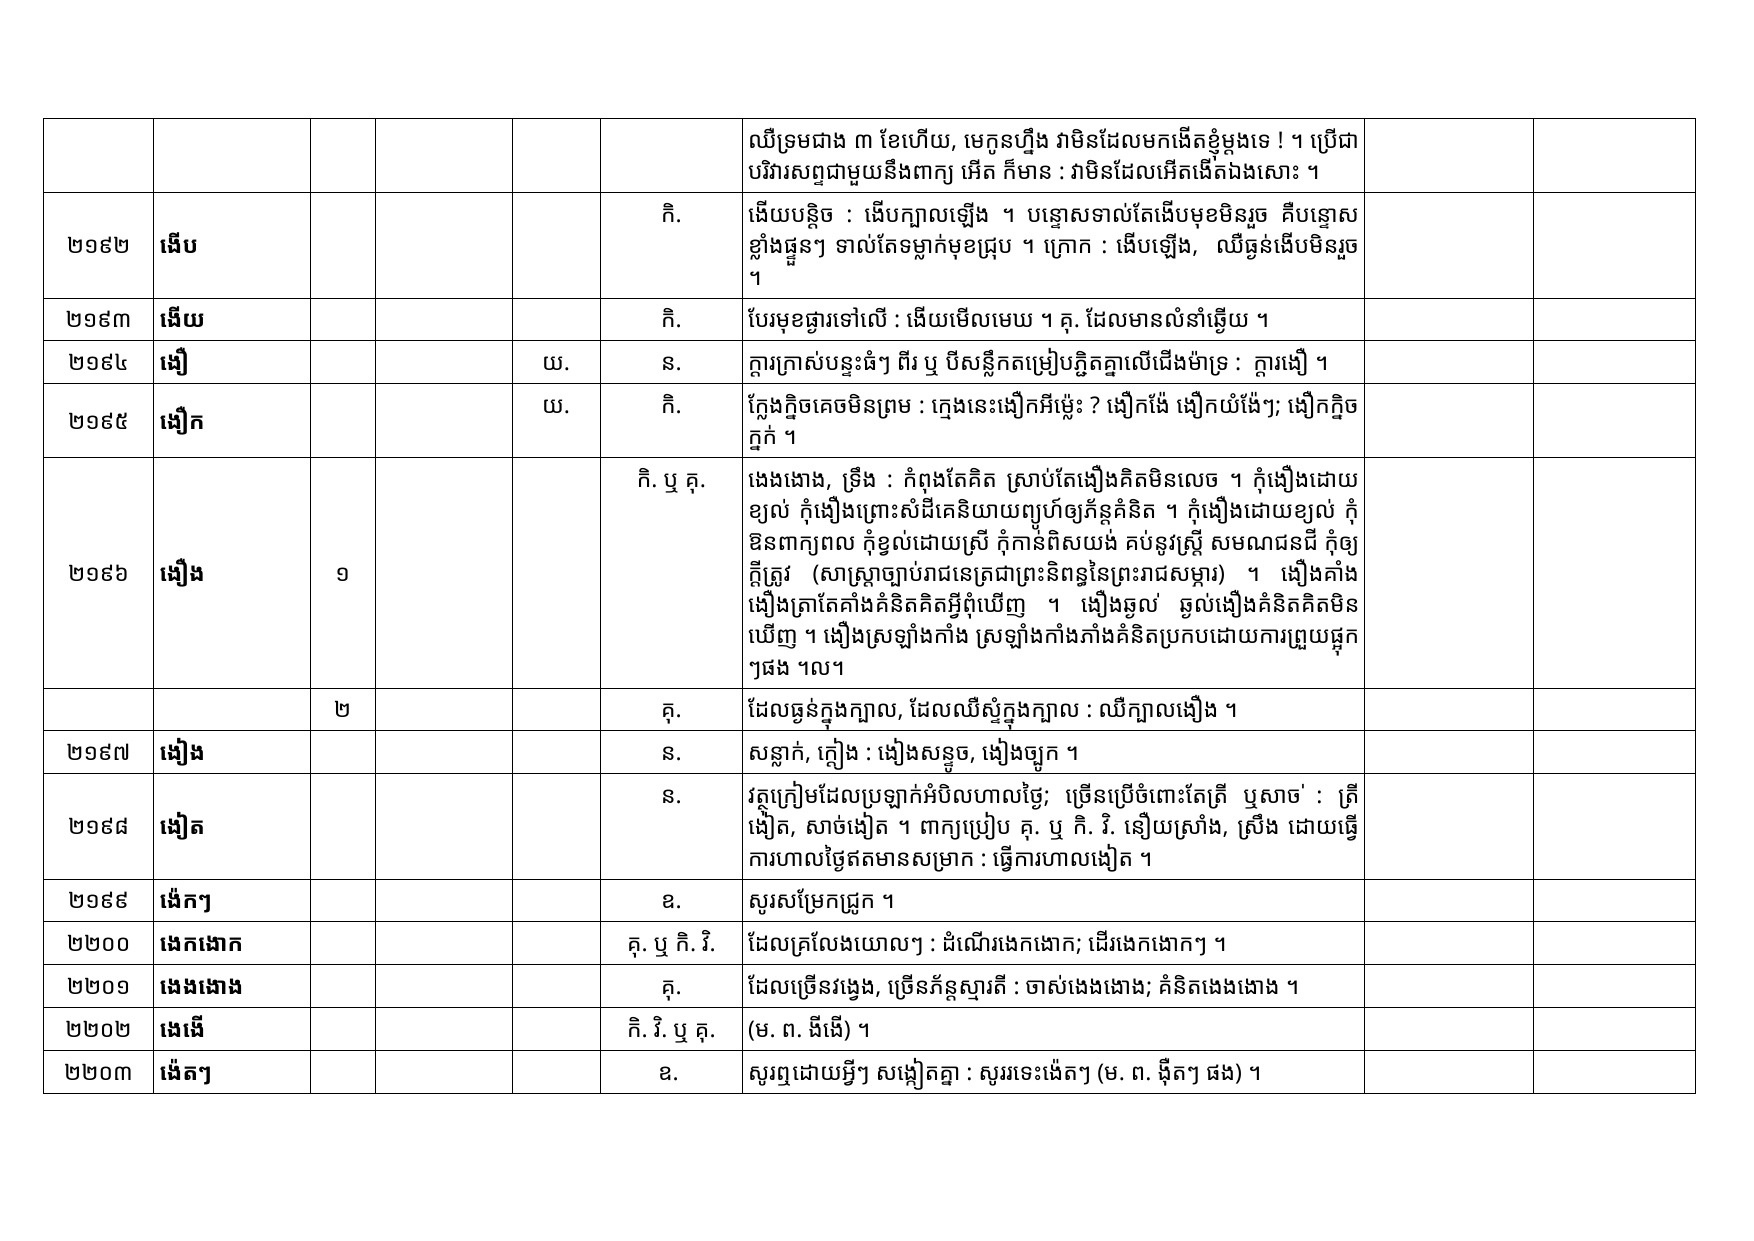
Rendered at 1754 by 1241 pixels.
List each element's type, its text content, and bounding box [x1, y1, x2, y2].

table_cell ២១៩៩ [44, 880, 153, 921]
table_cell ឈឺ​ទ្រម​ជាង ៣ ខែ​ហើយ, មេ​កូន​ហ្នឹង វា​មិន​ដែល​មក​ងើត​ខ្ញុំ​ម្ដង​ទេ ! ។ ប្រើ​ជា​បរិវារ​សព្ទ​ជា​មួយ​នឹង​ពាក្យ​ អើត ក៏​មាន : វា​មិន​ដែល​អើត​ងើត​ឯង​សោះ ។ [743, 119, 1364, 192]
table_cell [311, 384, 375, 457]
table_cell [311, 731, 375, 773]
table_cell [376, 689, 512, 730]
table_cell ន. [601, 731, 742, 773]
table_cell [1365, 458, 1533, 687]
table_cell [154, 689, 310, 730]
table_cell ក្លែង​ក្និច​គេច​មិន​ព្រម : ក្មេង​នេះ​ងឿក​អី​ម្ល៉េះ ? ងឿកង៉ែ ងឿក​យំ​ង៉ែ​ៗ; ងឿក​ក្និច​ក្នក់ ។ [743, 384, 1364, 457]
table_cell [1534, 458, 1695, 687]
table_cell ២១៩៥ [44, 384, 153, 457]
table_cell ងឿង [154, 458, 310, 687]
table_cell ឧ. [601, 1051, 742, 1092]
table_cell [513, 922, 600, 964]
table_cell [1534, 880, 1695, 921]
table_cell [1534, 1008, 1695, 1050]
table_cell កិ. [601, 299, 742, 340]
table_cell យ. [513, 384, 600, 457]
table_cell [376, 458, 512, 687]
table_cell [376, 299, 512, 340]
table_cell ២២០០ [44, 922, 153, 964]
table_cell ២១៩៧ [44, 731, 153, 773]
table_cell ២២០៣ [44, 1051, 153, 1092]
table_cell [376, 880, 512, 921]
table_cell [1534, 1051, 1695, 1092]
table_cell ២១៩៣ [44, 299, 153, 340]
table_cell សូរ​សម្រែក​ជ្រូក ។ [743, 880, 1364, 921]
table_cell បែរ​មុខ​ផ្ងារ​ទៅ​លើ : ងើយ​មើល​មេឃ ។ គុ. ដែល​មាន​លំនាំ​ឆ្ងើយ ។ [743, 299, 1364, 340]
table_cell ងេងើ [154, 1008, 310, 1050]
table_cell [1534, 299, 1695, 340]
table_cell [1365, 880, 1533, 921]
table_cell [376, 922, 512, 964]
table_cell [311, 341, 375, 383]
table_cell [1365, 965, 1533, 1007]
table_cell [513, 774, 600, 878]
table_cell [376, 341, 512, 383]
table_cell ងឿក [154, 384, 310, 457]
table_cell [1365, 341, 1533, 383]
table_cell [311, 774, 375, 878]
table_cell ២១៩៦ [44, 458, 153, 687]
table_cell [513, 299, 600, 340]
table_cell [311, 965, 375, 1007]
table_cell [1534, 774, 1695, 878]
table_cell កិ. [601, 193, 742, 297]
table_cell [1365, 193, 1533, 297]
table_cell ង៉េត​ៗ [154, 1051, 310, 1092]
table_cell [44, 689, 153, 730]
table_cell [513, 880, 600, 921]
table_cell [1365, 689, 1533, 730]
table_cell ន. [601, 774, 742, 878]
table_cell (ម. ព. ងីងើ) ។ [743, 1008, 1364, 1050]
table_cell ២១៩៤ [44, 341, 153, 383]
table_cell [513, 965, 600, 1007]
table_cell ន. [601, 341, 742, 383]
table_cell គុ. ឬ កិ. វិ. [601, 922, 742, 964]
table_cell [513, 731, 600, 773]
table_cell [376, 965, 512, 1007]
table_cell ងេងងោង [154, 965, 310, 1007]
table_cell [1365, 774, 1533, 878]
table_cell ងើយ [154, 299, 310, 340]
table_cell [1365, 922, 1533, 964]
table_cell [44, 119, 153, 192]
table_cell ដែល​ច្រើន​វង្វេង, ច្រើន​ភ័ន្ត​ស្មារតី : ចាស់​ងេងងោង; គំនិត​ងេងងោង ។ [743, 965, 1364, 1007]
table_cell ងេកងោក [154, 922, 310, 964]
table_cell ឧ. [601, 880, 742, 921]
table_cell [1534, 922, 1695, 964]
table_cell ងើយ​បន្ដិច : ងើប​ក្បាល​ឡើង ។ បន្ទោស​ទាល់​តែ​ងើប​មុខ​មិន​រួច គឺ​បន្ទោស​ខ្លាំង​ផ្ទួន​ៗ ទាល់​តែ​ទម្លាក់​មុខ​ជ្រុប ។ ក្រោក : ងើប​ឡើង, ឈឺ​ធ្ងន់​ងើប​មិន​រួច ។ [743, 193, 1364, 297]
table_cell ងៀង [154, 731, 310, 773]
table_cell សន្លាក់, ក្ដៀង : ងៀង​សន្ទូច, ងៀង​ច្បូក ។ [743, 731, 1364, 773]
table_cell ២២០២ [44, 1008, 153, 1050]
table_cell [311, 299, 375, 340]
table_cell [376, 774, 512, 878]
table_cell [376, 193, 512, 297]
table_cell យ. [513, 341, 600, 383]
table_cell សូរ​ឮ​ដោយ​អ្វី​ៗ សង្កៀត​គ្នា : សូរ​រទេះ​ង៉េត​ៗ (ម. ព. ង៉ឺត​ៗ ផង) ។ [743, 1051, 1364, 1092]
table_cell [1365, 119, 1533, 192]
table_cell ក្ដារ​ក្រាស់​បន្ទះ​ធំ​ៗ ពីរ ឬ បី​សន្លឹក​តម្រៀប​ភ្ជិត​គ្នា​លើ​ជើង​ម៉ា​ទ្រ : ក្ដារ​ងឿ ។ [743, 341, 1364, 383]
table_cell [513, 1008, 600, 1050]
table_cell គុ. [601, 965, 742, 1007]
table_cell [1534, 193, 1695, 297]
table_cell [1534, 965, 1695, 1007]
table_cell [154, 119, 310, 192]
table_cell [1534, 384, 1695, 457]
table_cell [1534, 341, 1695, 383]
table_cell ដែល​ធ្ងន់​ក្នុង​ក្បាល, ដែល​ឈឺ​ស្ទំ​ក្នុង​ក្បាល : ឈឺ​ក្បាល​ងឿង ។ [743, 689, 1364, 730]
table_cell [376, 731, 512, 773]
table_cell [1365, 1008, 1533, 1050]
table_cell [311, 193, 375, 297]
table_cell កិ. [601, 384, 742, 457]
table_cell [513, 458, 600, 687]
table_cell ដែល​គ្រលែង​យោល​ៗ : ដំណើរ​ងេកងោក; ដើរ​ងេកងោក​ៗ ។ [743, 922, 1364, 964]
table_cell ២ [311, 689, 375, 730]
table_cell [376, 1008, 512, 1050]
table_cell ២១៩២ [44, 193, 153, 297]
table_cell [311, 880, 375, 921]
table_cell កិ. ឬ គុ. [601, 458, 742, 687]
table_cell ២១៩៨ [44, 774, 153, 878]
table_cell [1365, 1051, 1533, 1092]
table_cell [513, 119, 600, 192]
table_cell [376, 384, 512, 457]
table_cell ង៉េក​ៗ [154, 880, 310, 921]
table_cell [311, 119, 375, 192]
table_cell [601, 119, 742, 192]
table_cell [1534, 689, 1695, 730]
table_cell ១ [311, 458, 375, 687]
table_cell [311, 922, 375, 964]
table_cell វត្ថុ​ក្រៀម​ដែល​ប្រឡាក់​អំបិល​ហាល​ថ្ងៃ; ច្រើន​ប្រើ​ចំពោះ​តែ​ត្រី​ ឬ​សាច់ : ត្រី​ងៀត, សាច់​ងៀត ។ ពាក្យ​ប្រៀប គុ. ឬ កិ. វិ. នឿយ​ស្រាំង, ស្រឹង ដោយ​ធ្វើ​ការ​ហាល​ថ្ងៃ​ឥត​មាន​សម្រាក : ធ្វើ​ការ​ហាល​ងៀត ។ [743, 774, 1364, 878]
table_cell ងេងងោង, ទ្រឹង : កំពុង​តែ​គិត ស្រាប់​តែ​ងឿង​គិត​មិន​លេច ។ កុំ​ងឿង​ដោយ​ខ្យល់ កុំ​ងឿង​ព្រោះ​សំដី​គេ​និយាយ​ព្យូហ៍​ឲ្យ​ភ័ន្ត​គំនិត ។ កុំ​ងឿង​ដោយ​ខ្យល់ កុំ​ឱន​ពាក្យ​ពល កុំ​ខ្វល់​ដោយ​ស្រី​ កុំ​កាន់​ពិស​យង់ គប់​នូវ​ស្រ្តី សមណ​ជន​ជី កុំ​ឲ្យ​ក្ដី​ត្រូវ (សាស្រ្តា​ច្បាប់​រាជ​នេត្រ​ជា​ព្រះ​និពន្ធ​នៃ​ព្រះ​រាជ​សម្ភារ) ។ ងឿង​គាំង ងឿង​ត្រាតែ​គាំង​គំនិត​គិត​អ្វី​ពុំ​ឃើញ ។ ងឿង​ឆ្ងល់ ឆ្ងល់​ងឿង​គំនិត​គិត​មិន​ឃើញ ។ ងឿង​ស្រឡាំង​កាំង ស្រឡាំង​កាំង​ភាំង​គំនិត​ប្រកប​ដោយ​ការ​ព្រួយ​ផ្អុក​ៗ​ផង ។ល។ [743, 458, 1364, 687]
table_cell [513, 689, 600, 730]
table_cell កិ. វិ. ឬ គុ. [601, 1008, 742, 1050]
table_cell [513, 1051, 600, 1092]
table_cell ២២០១ [44, 965, 153, 1007]
table_cell គុ. [601, 689, 742, 730]
table_cell [1534, 731, 1695, 773]
table_cell ងឿ [154, 341, 310, 383]
table_cell [376, 119, 512, 192]
table_cell [1365, 384, 1533, 457]
table_cell [311, 1051, 375, 1092]
table_cell ងៀត [154, 774, 310, 878]
table_cell [1365, 731, 1533, 773]
table_cell [376, 1051, 512, 1092]
table_cell [311, 1008, 375, 1050]
table_cell [1365, 299, 1533, 340]
table_cell [1534, 119, 1695, 192]
table_cell ងើប [154, 193, 310, 297]
table_cell [513, 193, 600, 297]
